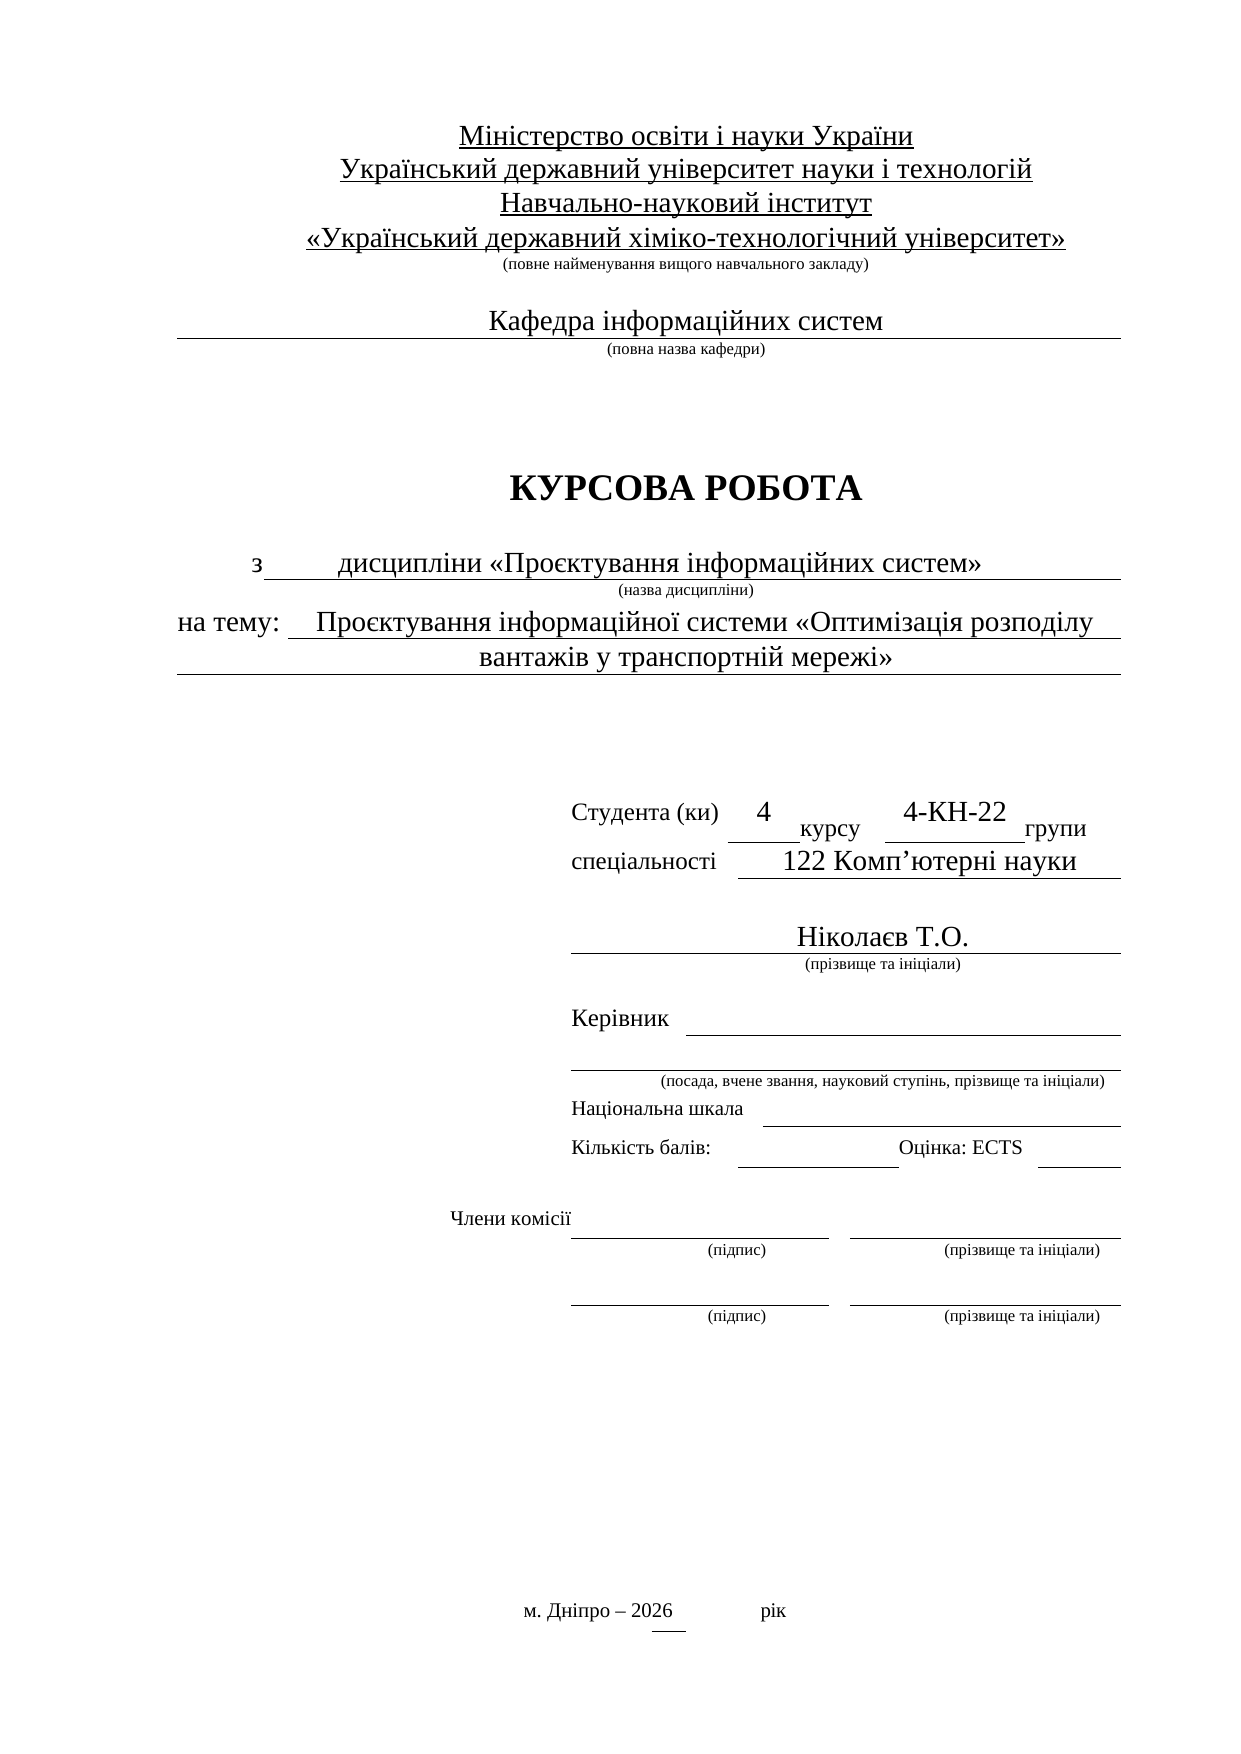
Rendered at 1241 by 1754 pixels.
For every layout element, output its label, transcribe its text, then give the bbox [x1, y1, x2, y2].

table_cell [829, 1330, 850, 1359]
table_cell [829, 1532, 850, 1560]
table_cell Ніколаєв Т.О. [571, 919, 1121, 952]
table_cell [850, 1197, 1121, 1238]
table_cell [850, 1560, 1121, 1589]
table_cell [177, 1388, 571, 1417]
table_cell вантажів у транспортній мережі» [177, 638, 1121, 673]
table_cell [571, 1445, 829, 1474]
table_cell [829, 1560, 850, 1589]
table_cell [177, 1167, 571, 1197]
table_cell [850, 1503, 1121, 1532]
table_cell [571, 1167, 829, 1197]
table_cell КУРСОВА РОБОТА [177, 465, 1121, 508]
table_cell [829, 1417, 850, 1445]
table_cell Навчально-науковий інститут [177, 185, 1121, 219]
table_cell [571, 1035, 1121, 1070]
table_cell 26 [652, 1589, 686, 1631]
table_cell (посада, вчене звання, науковий ступінь, прізвище та ініціали) [571, 1071, 1121, 1090]
table_cell на тему: [177, 603, 288, 638]
table_cell [177, 1126, 571, 1167]
table_cell «Український державний хіміко-технологічний університет» [177, 219, 1121, 254]
table_cell [177, 1238, 571, 1263]
table_cell курсу [800, 780, 885, 842]
table_cell (підпис) [571, 1239, 829, 1263]
table_cell дисципліни «Проєктування інформаційних систем» [264, 544, 1121, 579]
table_cell [850, 1474, 1121, 1503]
table_cell [177, 1503, 571, 1532]
table_cell [571, 1532, 829, 1560]
table_cell [571, 1330, 829, 1359]
table_cell [177, 675, 1121, 709]
table_cell (назва дисципліни) [177, 579, 1121, 603]
table_cell 4-КН-22 [885, 780, 1024, 842]
table_cell [177, 1532, 571, 1560]
table_cell [738, 1126, 898, 1167]
table_cell [571, 1197, 829, 1238]
table_cell [177, 1263, 571, 1305]
table_cell [850, 1388, 1121, 1417]
table_cell [177, 359, 1121, 394]
table_cell Студента (ки) [571, 780, 727, 842]
table_cell [829, 1168, 850, 1197]
table_cell Український державний університет науки і технологій [177, 152, 1121, 185]
table_cell [1038, 1127, 1121, 1167]
table_cell [850, 1445, 1121, 1474]
table_cell Керівник [571, 999, 686, 1035]
table_cell Національна шкала [571, 1090, 763, 1126]
table_cell [829, 1238, 850, 1263]
table_cell [829, 1445, 850, 1474]
table_cell [571, 1417, 829, 1445]
table_cell Кількість балів: [571, 1126, 738, 1167]
table_cell [829, 1388, 850, 1417]
table_cell [177, 1330, 571, 1359]
table_cell з [177, 544, 264, 579]
table_cell [571, 1359, 829, 1388]
table_cell [850, 1330, 1121, 1359]
table_cell (повне найменування вищого навчального закладу) [177, 254, 1121, 302]
table_cell (повна назва кафедри) [177, 339, 1121, 359]
table_cell [177, 842, 571, 877]
table_cell (прізвище та ініціали) [571, 954, 1121, 999]
table_cell [177, 953, 571, 999]
table_cell [177, 430, 1121, 465]
table_cell [829, 1359, 850, 1388]
table_cell (прізвище та ініціали) [850, 1239, 1121, 1263]
table_cell Оцінка: ECTS [899, 1127, 1038, 1167]
table_cell Проєктування інформаційної системи «Оптимізація розподілу [288, 603, 1121, 638]
table_cell [177, 999, 571, 1035]
table_cell [177, 1417, 571, 1445]
table_cell [177, 508, 1121, 544]
table_cell [829, 1474, 850, 1503]
table_cell [850, 1167, 1121, 1197]
table_cell Кафедра інформаційних систем [177, 302, 1121, 337]
table_cell [850, 1532, 1121, 1560]
table_cell [571, 1263, 829, 1305]
table_cell [571, 1388, 829, 1417]
table_cell [177, 1445, 571, 1474]
table_cell спеціальності [571, 842, 738, 877]
table_cell [177, 1035, 571, 1070]
table_cell [571, 1474, 829, 1503]
table_header Міністерство освіти і науки України [177, 118, 1121, 152]
table_cell [763, 1090, 1121, 1126]
table_cell рік [686, 1589, 1121, 1631]
table_cell [686, 999, 1121, 1035]
table_cell [829, 1197, 850, 1238]
table_cell [829, 1263, 850, 1305]
table_cell [177, 919, 571, 952]
table_cell [850, 1417, 1121, 1445]
table_cell [177, 1474, 571, 1503]
table_cell [571, 1560, 829, 1589]
table_cell групи [1025, 780, 1121, 842]
table_cell [177, 1359, 571, 1388]
table_cell [850, 1263, 1121, 1305]
table_cell [571, 1503, 829, 1532]
table_cell (прізвище та ініціали) [850, 1306, 1121, 1330]
table_cell [177, 394, 1121, 430]
table_cell [177, 1070, 571, 1090]
table_cell [829, 1503, 850, 1532]
table_cell [177, 1560, 571, 1589]
table_cell Члени комісії [177, 1197, 571, 1238]
table_cell 122 Комп’ютерні науки [738, 842, 1121, 877]
table_cell [829, 1305, 850, 1330]
table_cell м. Дніпро – 20 [177, 1589, 652, 1631]
table_cell (підпис) [571, 1306, 829, 1330]
table_cell 4 [728, 780, 800, 842]
table_cell [177, 709, 1121, 744]
table_cell [177, 744, 1121, 780]
table_cell [177, 1305, 571, 1330]
table_cell [571, 878, 1121, 919]
table_cell [177, 780, 571, 842]
table_cell [177, 878, 571, 919]
table_cell [177, 1090, 571, 1126]
table_cell [850, 1359, 1121, 1388]
